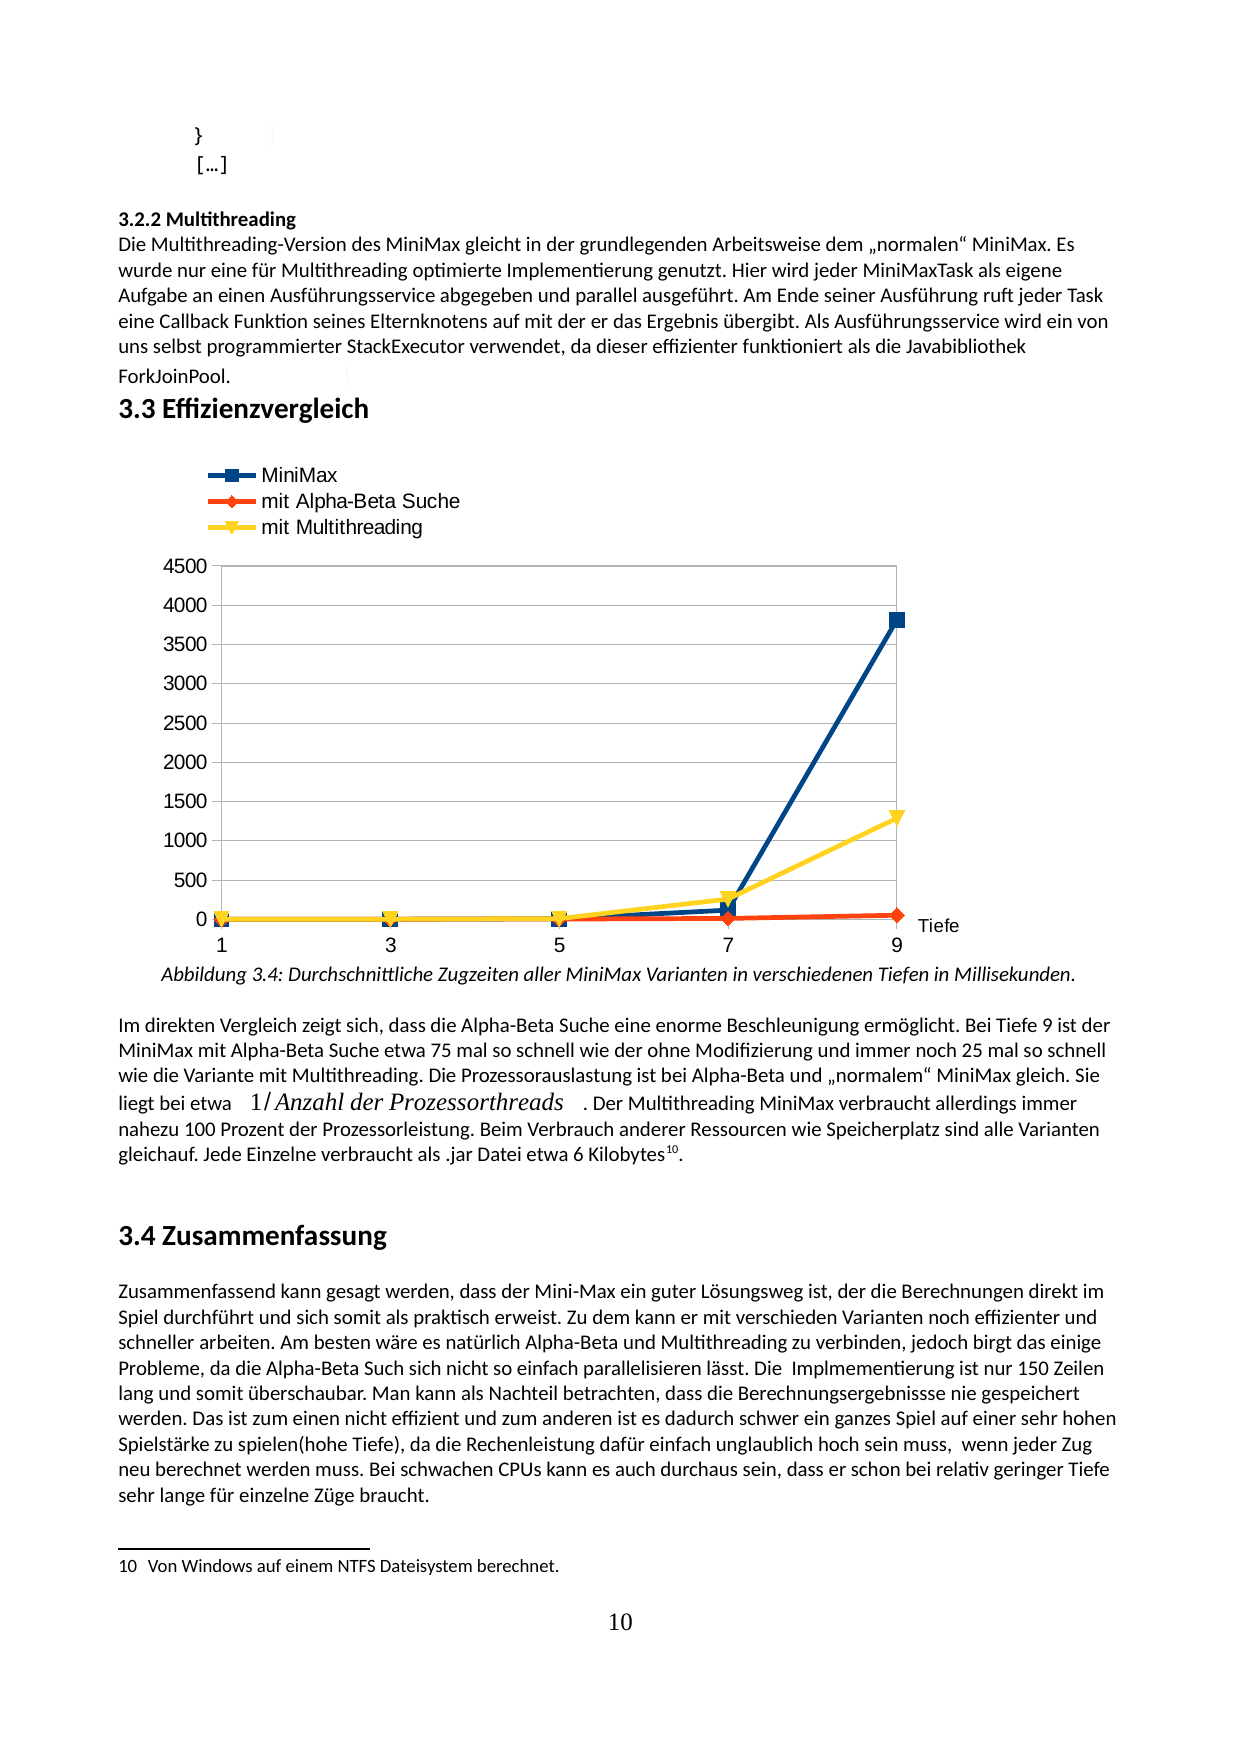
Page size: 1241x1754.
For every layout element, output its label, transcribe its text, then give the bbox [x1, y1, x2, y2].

text Abbildung 3.4: Durchschnittliche Zugzeiten aller MiniMax Varianten in verschiedenen Tiefen in Millisekunden. [118, 426, 1122, 986]
text 3.3 Effizienzvergleich [118, 390, 1122, 426]
text Von Windows auf einem NTFS Dateisystem berechnet. [118, 1555, 1122, 1578]
text Im direkten Vergleich zeigt sich, dass die Alpha-Beta Suche eine enorme Beschleunigung ermöglicht. Bei Tiefe 9 ist der MiniMax mit Alpha-Beta Suche etwa 75 mal so schnell wie der ohne Modifizierung und immer noch 25 mal so schnell wie die Variante mit Multithreading. Die Prozessorauslastung ist bei Alpha-Beta und „normalem“ MiniMax gleich. Sie liegt bei etwa. Der Multithreading MiniMax verbraucht allerdings immer nahezu 100 Prozent der Prozessorleistung. Beim Verbrauch anderer Ressourcen wie Speicherplatz sind alle Varianten gleichauf. Jede Einzelne verbraucht als .jar Datei etwa 6 Kilobytes. [118, 1012, 1122, 1167]
text 3.2.2 Multithreading [118, 206, 1122, 232]
text 3.4 Zusammenfassung [118, 1217, 1122, 1253]
text Die Multithreading-Version des MiniMax gleicht in der grundlegenden Arbeitsweise dem „normalen“ MiniMax. Es wurde nur eine für Multithreading optimierte Implementierung genutzt. Hier wird jeder MiniMaxTask als eigene Aufgabe an einen Ausführungsservice abgegeben und parallel ausgeführt. Am Ende seiner Ausführung ruft jeder Task eine Callback Funktion seines Elternknotens auf mit der er das Ergebnis übergibt. Als Ausführungsservice wird ein von uns selbst programmierter StackExecutor verwendet, da dieser effizienter funktioniert als die Javabibliothek ForkJoinPool. } [118, 232, 1122, 390]
text Zusammenfassend kann gesagt werden, dass der Mini-Max ein guter Lösungsweg ist, der die Berechnungen direkt im Spiel durchführt und sich somit als praktisch erweist. Zu dem kann er mit verschieden Varianten noch effizienter und schneller arbeiten. Am besten wäre es natürlich Alpha-Beta und Multithreading zu verbinden, jedoch birgt das einige Probleme, da die Alpha-Beta Such sich nicht so einfach parallelisieren lässt. Die Implmementierung ist nur 150 Zeilen lang und somit überschaubar. Man kann als Nachteil betrachten, dass die Berechnungsergebnissse nie gespeichert werden. Das ist zum einen nicht effizient und zum anderen ist es dadurch schwer ein ganzes Spiel auf einer sehr hohen Spielstärke zu spielen(hohe Tiefe), da die Rechenleistung dafür einfach unglaublich hoch sein muss, wenn jeder Zug neu berechnet werden muss. Bei schwachen CPUs kann es auch durchaus sein, dass er schon bei relativ geringer Tiefe sehr lange für einzelne Züge braucht. [118, 1278, 1122, 1507]
text […] [118, 149, 1122, 178]
text } } [118, 118, 1122, 149]
